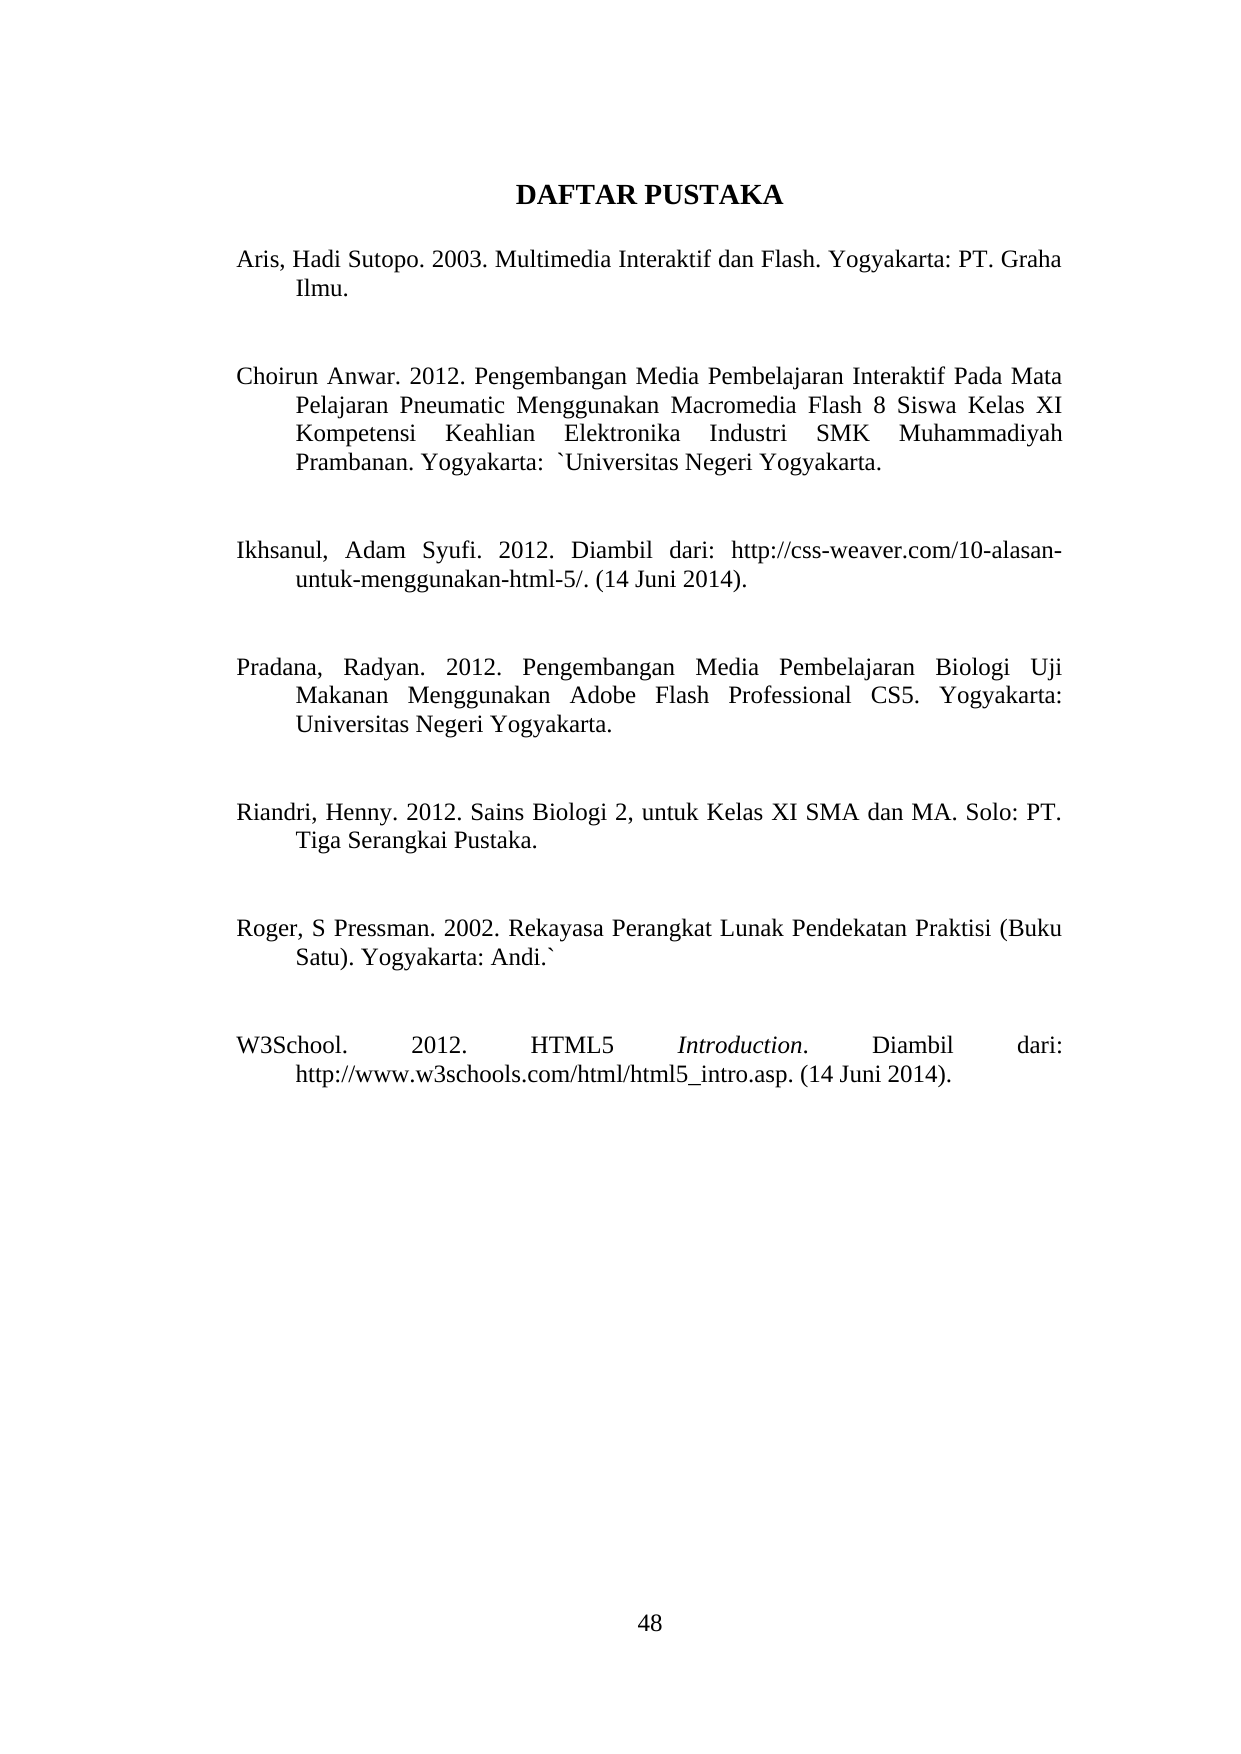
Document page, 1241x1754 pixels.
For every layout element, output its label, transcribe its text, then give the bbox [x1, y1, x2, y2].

text Riandri, Henny. 2012. Sains Biologi 2, untuk Kelas XI SMA dan MA. Solo: PT. Tiga Serangkai Pustaka. [236, 797, 1063, 854]
text Roger, S Pressman. 2002. Rekayasa Perangkat Lunak Pendekatan Praktisi (Buku Satu). Yogyakarta: Andi.` [236, 913, 1063, 971]
text Ikhsanul, Adam Syufi. 2012. Diambil dari: http://css-weaver.com/10-alasan-untuk-menggunakan-html-5/. (14 Juni 2014). [236, 535, 1063, 592]
text Pradana, Radyan. 2012. Pengembangan Media Pembelajaran Biologi Uji Makanan Menggunakan Adobe Flash Professional CS5. Yogyakarta: Universitas Negeri Yogyakarta. [236, 652, 1063, 738]
subtitle DAFTAR PUSTAKA [236, 177, 1063, 211]
text Aris, Hadi Sutopo. 2003. Multimedia Interaktif dan Flash. Yogyakarta: PT. Graha Ilmu. [236, 244, 1063, 302]
text Choirun Anwar. 2012. Pengembangan Media Pembelajaran Interaktif Pada Mata Pelajaran Pneumatic Menggunakan Macromedia Flash 8 Siswa Kelas XI Kompetensi Keahlian Elektronika Industri SMK Muhammadiyah Prambanan. Yogyakarta: `Universitas Negeri Yogyakarta. [236, 361, 1063, 476]
text W3School. 2012. HTML5 Introduction. Diambil dari: http://www.w3schools.com/html/html5_intro.asp. (14 Juni 2014). [236, 1030, 1063, 1087]
